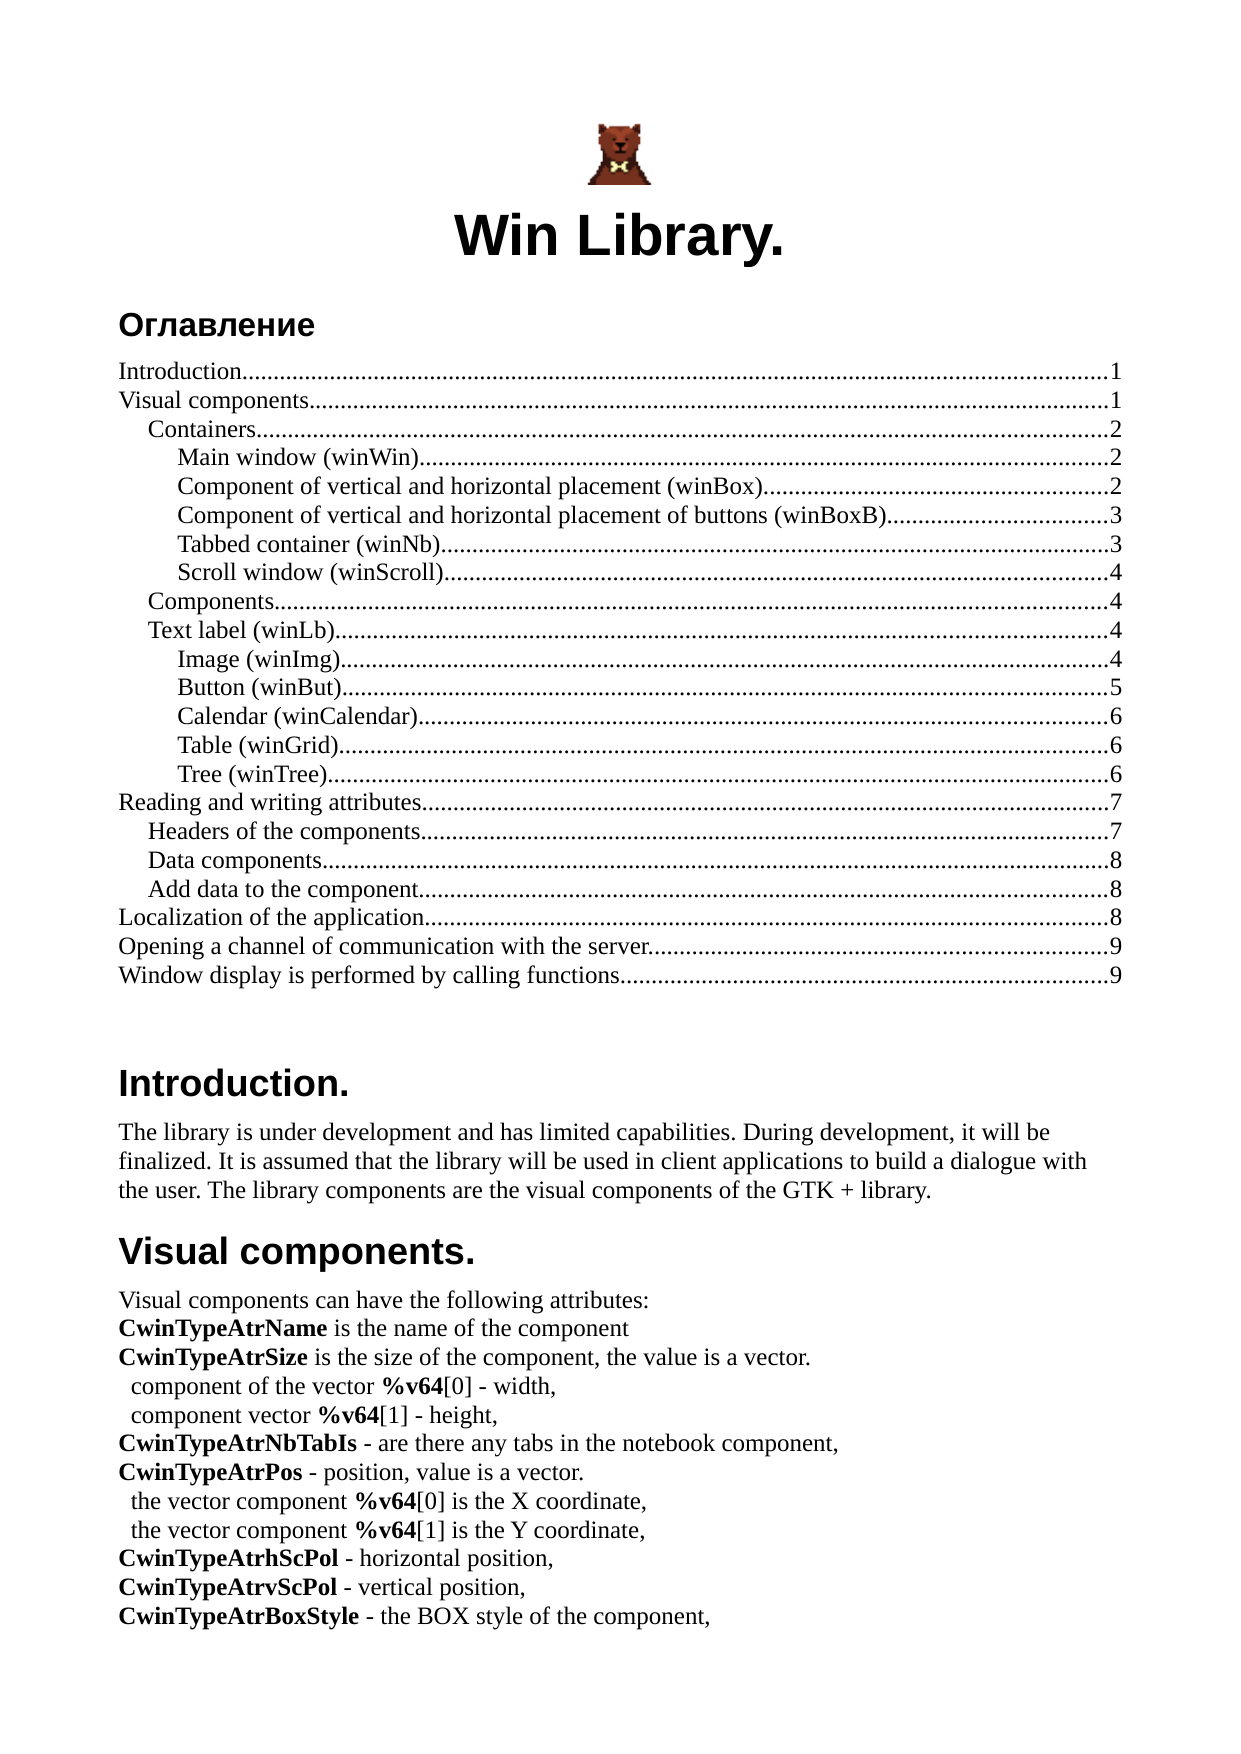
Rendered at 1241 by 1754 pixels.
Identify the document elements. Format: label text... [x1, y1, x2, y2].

text Data components. 8 [148, 845, 1122, 874]
text Headers of the components. 7 [148, 816, 1122, 845]
text Containers. 2 [148, 414, 1122, 442]
text Reading and writing attributes. 7 [118, 787, 1122, 816]
text Main window (winWin). 2 [177, 442, 1122, 471]
text The library is under development and has limited capabilities. During development, it will be finalized. It is assumed that the library will be used in client applications to build a dialogue with the user. The library components are the visual components of the GTK + library. [118, 1117, 1122, 1204]
subtitle Introduction. [118, 1061, 1122, 1105]
text Image (winImg). 4 [177, 644, 1122, 672]
text CwinTypeAtrPos - position, value is a vector. [118, 1457, 1122, 1486]
text CwinTypeAtrSize is the size of the component, the value is a vector. [118, 1342, 1122, 1371]
text Tabbed container (winNb). 3 [177, 529, 1122, 557]
text Tree (winTree). 6 [177, 759, 1122, 787]
text Component of vertical and horizontal placement (winBox). 2 [177, 471, 1122, 500]
text CwinTypeAtrhScPol - horizontal position, [118, 1543, 1122, 1572]
text Text label (winLb). 4 [148, 615, 1122, 644]
text CwinTypeAtrBoxStyle - the BOX style of the component, [118, 1601, 1122, 1630]
text Calendar (winCalendar). 6 [177, 701, 1122, 730]
picture [586, 118, 654, 185]
text Component of vertical and horizontal placement of buttons (winBoxB). 3 [177, 500, 1122, 529]
text Components. 4 [148, 586, 1122, 615]
text Visual components. 1 [118, 385, 1122, 414]
text component of the vector %v64[0] - width, [118, 1371, 1122, 1400]
text Window display is performed by calling functions. 9 [118, 960, 1122, 989]
text Localization of the application. 8 [118, 902, 1122, 931]
subtitle Visual components. [118, 1229, 1122, 1272]
text Table (winGrid). 6 [177, 730, 1122, 759]
text CwinTypeAtrNbTabIs - are there any tabs in the notebook component, [118, 1428, 1122, 1457]
text CwinTypeAtrvScPol - vertical position, [118, 1572, 1122, 1601]
text the vector component %v64[0] is the X coordinate, [118, 1486, 1122, 1515]
text Scroll window (winScroll). 4 [177, 557, 1122, 586]
text component vector %v64[1] - height, [118, 1400, 1122, 1428]
text CwinTypeAtrName is the name of the component [118, 1313, 1122, 1342]
text Button (winBut). 5 [177, 672, 1122, 701]
text Introduction. 1 [118, 356, 1122, 385]
text Opening a channel of communication with the server. 9 [118, 931, 1122, 960]
subtitle Оглавление [118, 305, 1122, 344]
title Win Library. [118, 201, 1122, 268]
text Add data to the component. 8 [148, 874, 1122, 902]
text the vector component %v64[1] is the Y coordinate, [118, 1515, 1122, 1543]
text Visual components can have the following attributes: [118, 1285, 1122, 1313]
